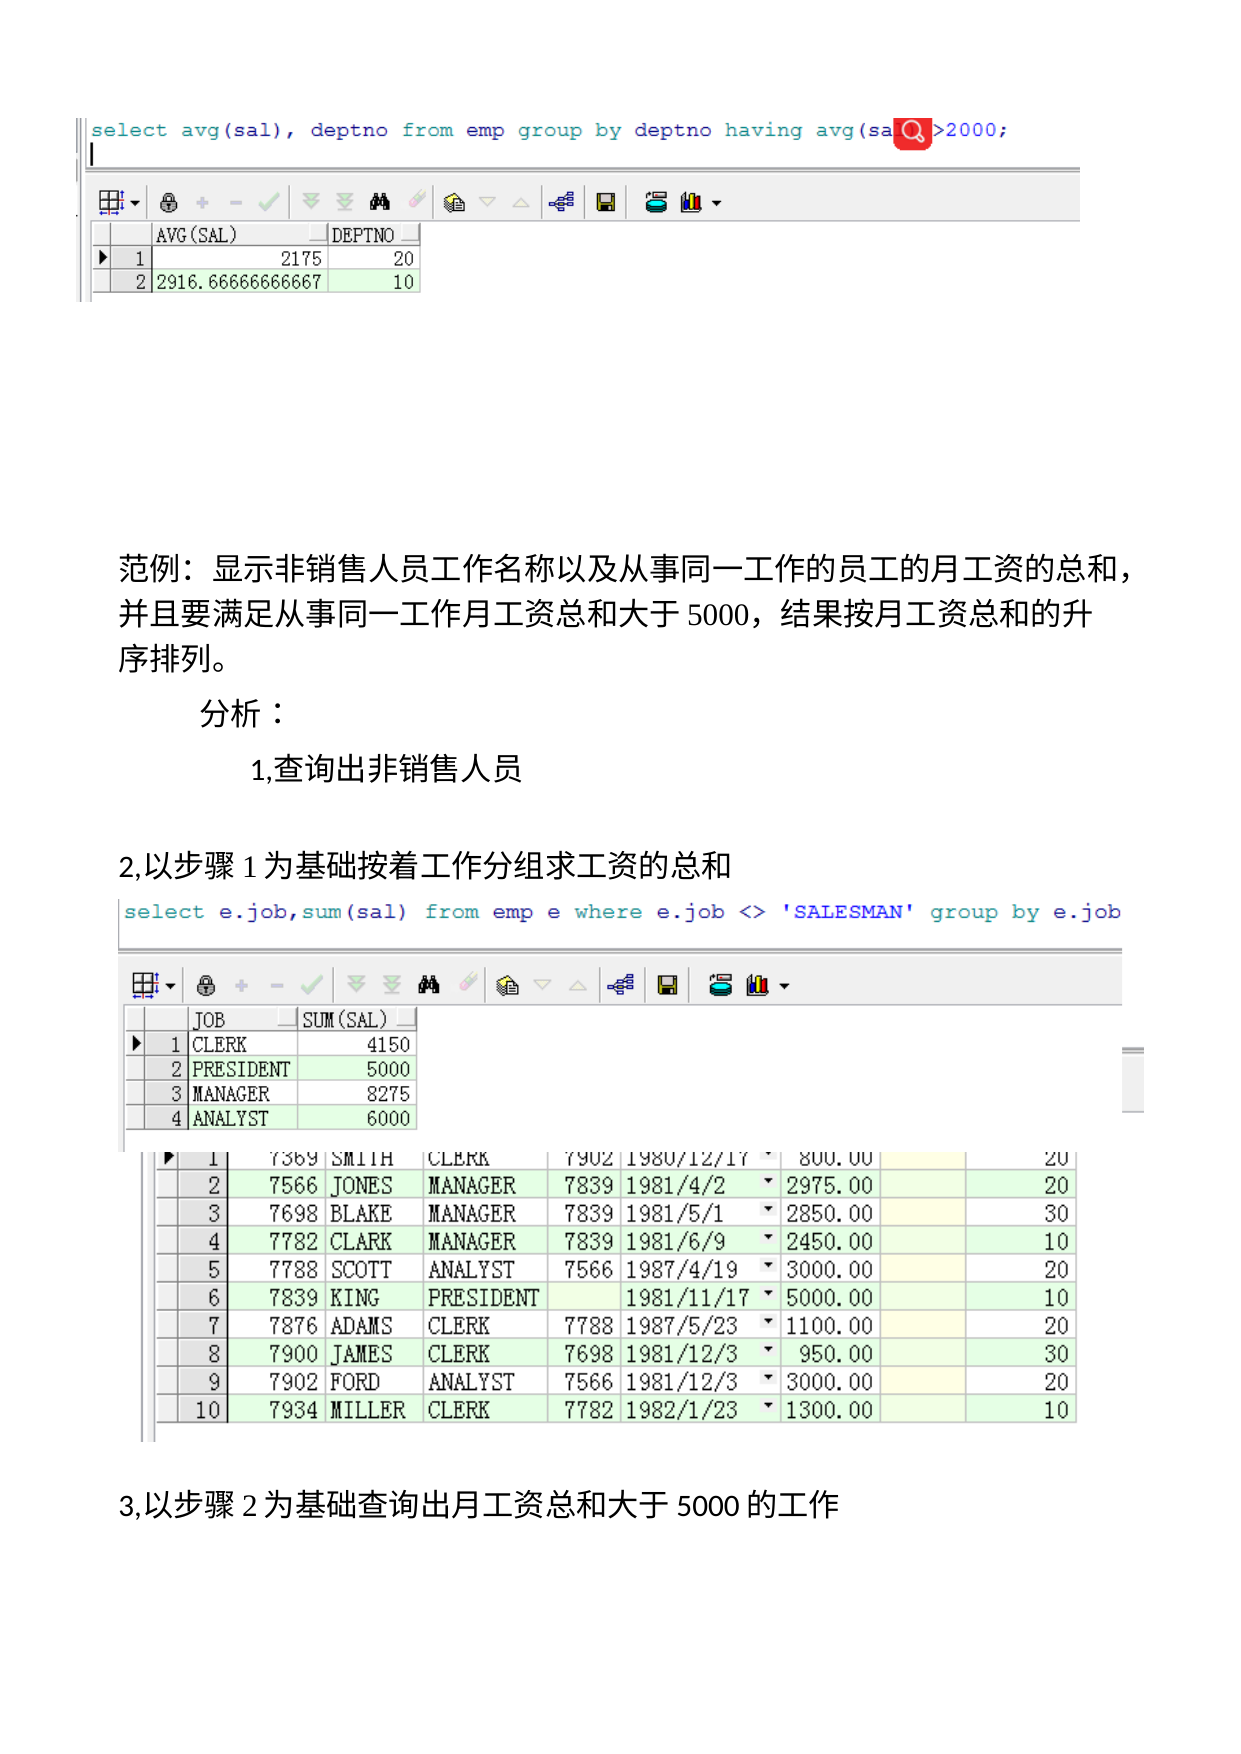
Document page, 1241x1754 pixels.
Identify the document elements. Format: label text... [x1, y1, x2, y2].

text 3,以步骤2为基础查询出月工资总和大于5000的工作 [118, 1480, 1122, 1526]
picture [118, 899, 1144, 1442]
text 1,查询出非销售人员 [249, 747, 1122, 790]
picture [76, 118, 1080, 302]
text 分析： [199, 692, 1122, 735]
text 2,以步骤1为基础按着工作分组求工资的总和 [118, 841, 1122, 887]
text 范例：显示非销售人员工作名称以及从事同一工作的员工的月工资的总和，并且要满足从事同一工作月工资总和大于5000，结果按月工资总和的升序排列。 [118, 544, 1122, 679]
